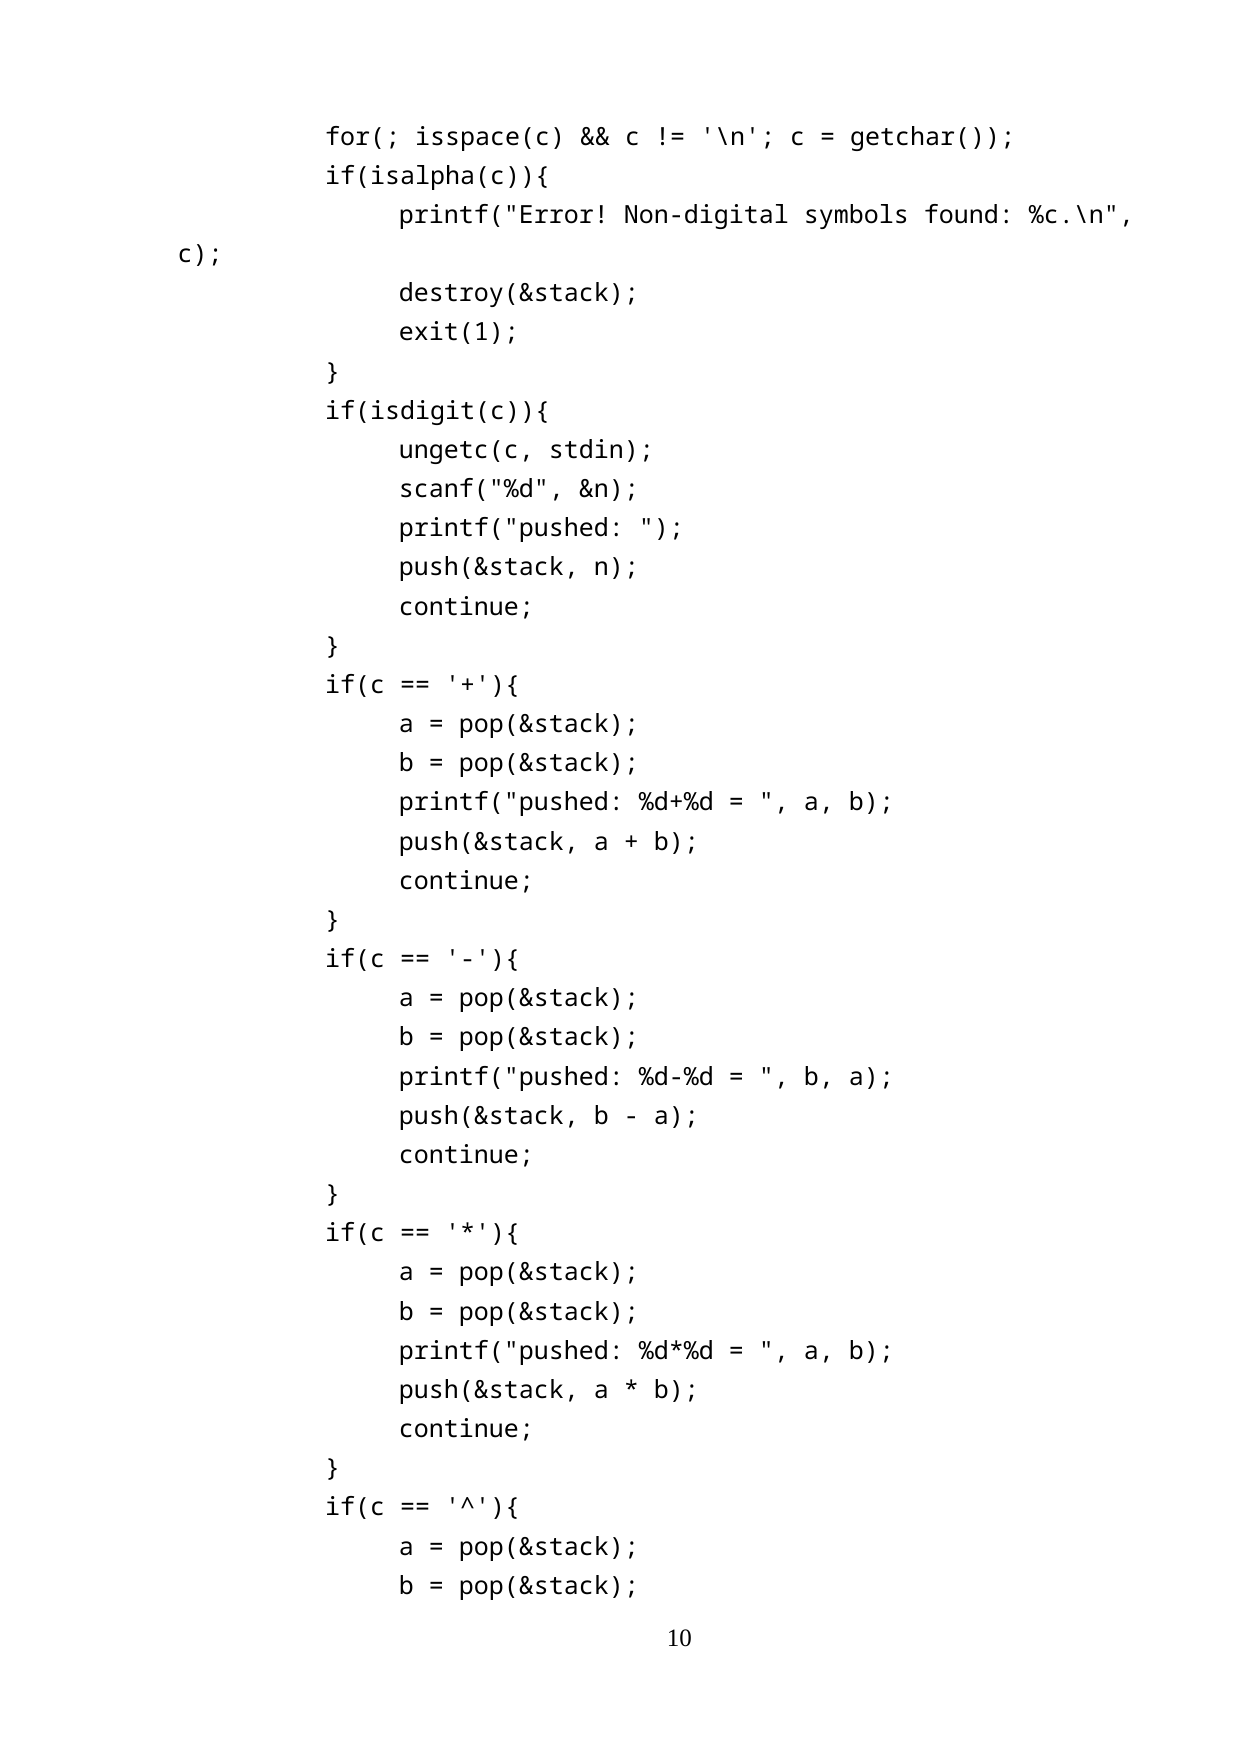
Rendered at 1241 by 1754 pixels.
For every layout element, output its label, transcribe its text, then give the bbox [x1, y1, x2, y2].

text printf("Error! Non-digital symbols found: %c.\n", c); [177, 196, 1181, 270]
text if(c == '+'){ [177, 666, 1181, 701]
text ungetc(c, stdin); [177, 431, 1181, 466]
text a = pop(&stack); [177, 1254, 1181, 1288]
text b = pop(&stack); [177, 1019, 1181, 1053]
text } [177, 1176, 1181, 1210]
text b = pop(&stack); [177, 1567, 1181, 1601]
text a = pop(&stack); [177, 980, 1181, 1014]
text a = pop(&stack); [177, 1528, 1181, 1562]
text destroy(&stack); [177, 275, 1181, 309]
text printf("pushed: %d+%d = ", a, b); [177, 784, 1181, 818]
text a = pop(&stack); [177, 706, 1181, 740]
text } [177, 353, 1181, 387]
text printf("pushed: %d-%d = ", b, a); [177, 1058, 1181, 1092]
text printf("pushed: "); [177, 510, 1181, 544]
text printf("pushed: %d*%d = ", a, b); [177, 1332, 1181, 1366]
text b = pop(&stack); [177, 1293, 1181, 1327]
text b = pop(&stack); [177, 745, 1181, 779]
text continue; [177, 862, 1181, 896]
text push(&stack, n); [177, 549, 1181, 583]
text exit(1); [177, 314, 1181, 348]
text if(isdigit(c)){ [177, 392, 1181, 426]
text push(&stack, a + b); [177, 823, 1181, 857]
text push(&stack, a * b); [177, 1371, 1181, 1406]
text } [177, 627, 1181, 661]
text for(; isspace(c) && c != '\n'; c = getchar()); [177, 118, 1181, 152]
text continue; [177, 1136, 1181, 1171]
text if(c == '^'){ [177, 1489, 1181, 1523]
text } [177, 1450, 1181, 1484]
text continue; [177, 588, 1181, 622]
text } [177, 901, 1181, 936]
text if(isalpha(c)){ [177, 157, 1181, 191]
text if(c == '-'){ [177, 941, 1181, 975]
text if(c == '*'){ [177, 1215, 1181, 1249]
text scanf("%d", &n); [177, 471, 1181, 505]
text continue; [177, 1411, 1181, 1445]
text push(&stack, b - a); [177, 1097, 1181, 1131]
